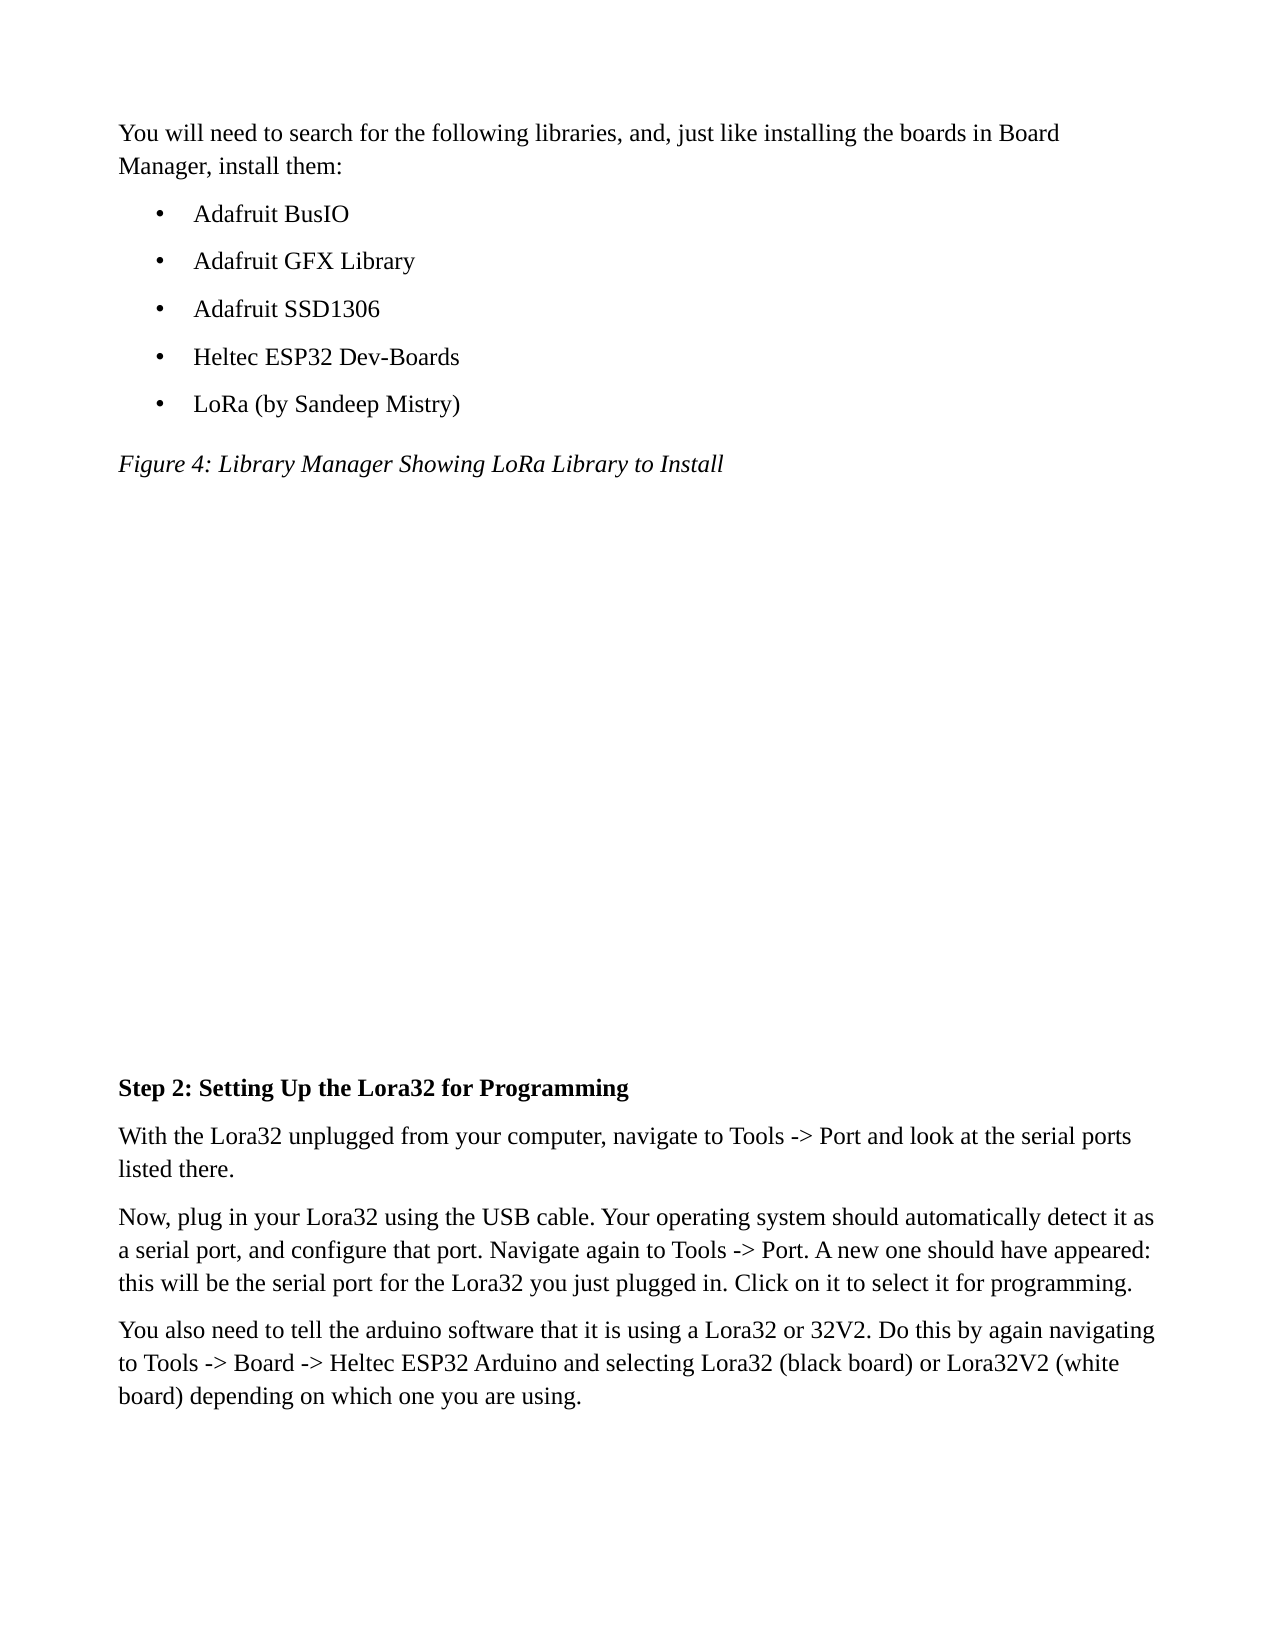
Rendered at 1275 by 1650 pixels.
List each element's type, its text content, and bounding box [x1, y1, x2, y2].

text Step 2: Setting Up the Lora32 for Programming [118, 1073, 1157, 1102]
text Figure 4: Library Manager Showing LoRa Library to Install [118, 449, 1157, 478]
text Now, plug in your Lora32 using the USB cable. Your operating system should automatically detect it as a serial port, and configure that port. Navigate again to Tools -> Port. A new one should have appeared: this will be the serial port for the Lora32 you just plugged in. Click on it to select it for programming. [118, 1202, 1157, 1296]
text You will need to search for the following libraries, and, just like installing the boards in Board Manager, install them: [118, 118, 1157, 180]
list LoRa (by Sandeep Mistry) [156, 389, 1157, 418]
list Heltec ESP32 Dev-Boards [156, 342, 1157, 370]
text You also need to tell the arduino software that it is using a Lora32 or 32V2. Do this by again navigating to Tools -> Board -> Heltec ESP32 Arduino and selecting Lora32 (black board) or Lora32V2 (white board) depending on which one you are using. [118, 1315, 1157, 1410]
text With the Lora32 unplugged from your computer, navigate to Tools -> Port and look at the serial ports listed there. [118, 1121, 1157, 1183]
list Adafruit GFX Library [156, 246, 1157, 275]
list Adafruit SSD1306 [156, 294, 1157, 323]
list Adafruit BusIO [156, 199, 1157, 227]
